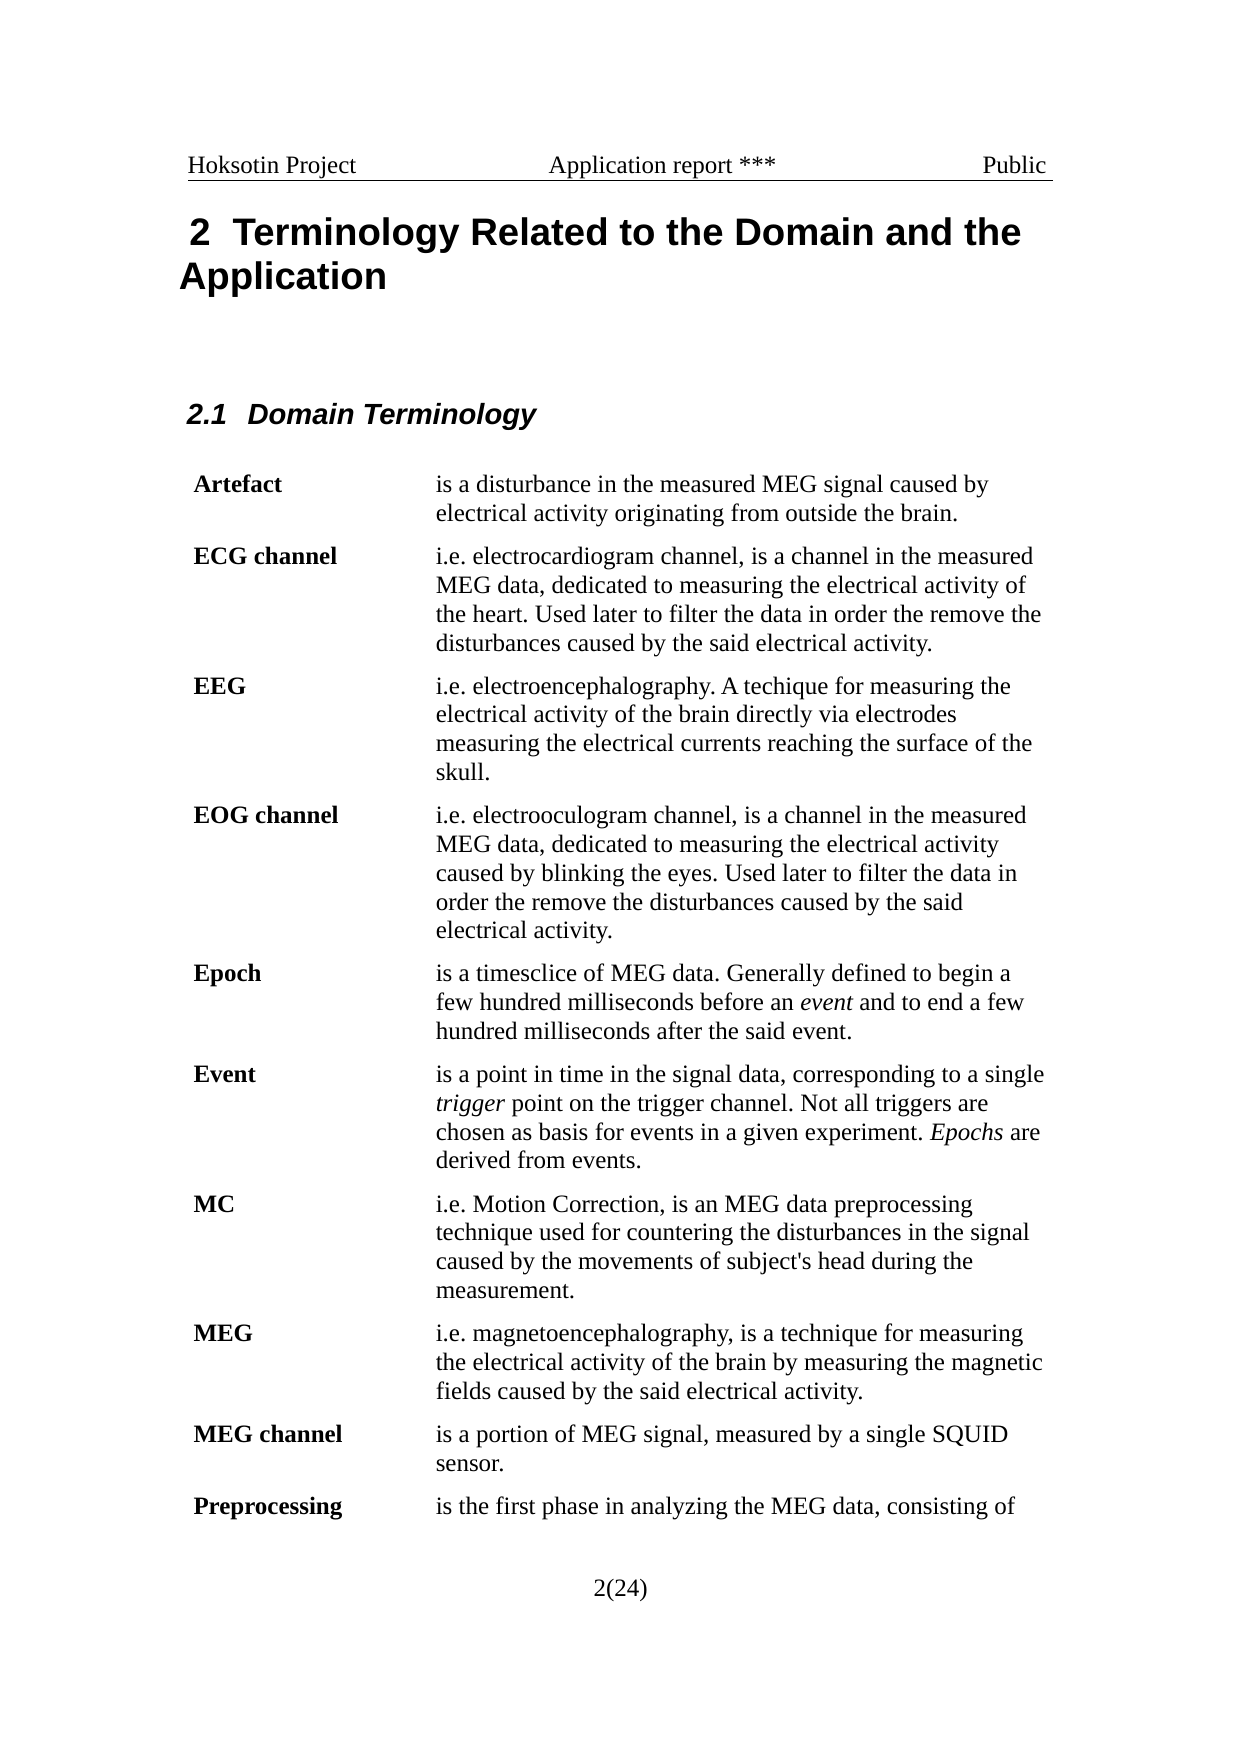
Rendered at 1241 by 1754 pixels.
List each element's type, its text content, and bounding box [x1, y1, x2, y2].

table_cell EEG [188, 662, 430, 792]
table_cell i.e. electrooculogram channel, is a channel in the measured MEG data, dedicated to measuring the electrical activity caused by blinking the eyes. Used later to filter the data in order the remove the disturbances caused by the said electrical activity. [430, 792, 1053, 950]
table_cell is a point in time in the signal data, corresponding to a single trigger point on the trigger channel. Not all triggers are chosen as basis for events in a given experiment. Epochs are derived from events. [430, 1051, 1053, 1180]
table_header is a disturbance in the measured MEG signal caused by electrical activity originating from outside the brain. [430, 461, 1053, 533]
subtitle Terminology Related to the Domain and the Application [178, 210, 1053, 298]
table_cell is the first phase in analyzing the MEG data, consisting of [430, 1482, 1053, 1525]
table_cell i.e. electroencephalography. A techique for measuring the electrical activity of the brain directly via electrodes measuring the electrical currents reaching the surface of the skull. [430, 662, 1053, 792]
table_cell Preprocessing [188, 1482, 430, 1525]
table_cell i.e. electrocardiogram channel, is a channel in the measured MEG data, dedicated to measuring the electrical activity of the heart. Used later to filter the data in order the remove the disturbances caused by the said electrical activity. [430, 533, 1053, 662]
table_cell MEG channel [188, 1410, 430, 1482]
table_cell Event [188, 1051, 430, 1180]
table_cell MC [188, 1180, 430, 1309]
table_cell is a portion of MEG signal, measured by a single SQUID sensor. [430, 1410, 1053, 1482]
table_cell i.e. Motion Correction, is an MEG data preprocessing technique used for countering the disturbances in the signal caused by the movements of subject's head during the measurement. [430, 1180, 1053, 1309]
table_cell is a timesclice of MEG data. Generally defined to begin a few hundred milliseconds before an event and to end a few hundred milliseconds after the said event. [430, 950, 1053, 1051]
table_cell i.e. magnetoencephalography, is a technique for measuring the electrical activity of the brain by measuring the magnetic fields caused by the said electrical activity. [430, 1310, 1053, 1410]
subtitle Domain Terminology [178, 397, 1053, 431]
table_header Artefact [188, 461, 430, 533]
table_cell ECG channel [188, 533, 430, 662]
table_cell EOG channel [188, 792, 430, 950]
table_cell Epoch [188, 950, 430, 1051]
table_cell MEG [188, 1310, 430, 1410]
